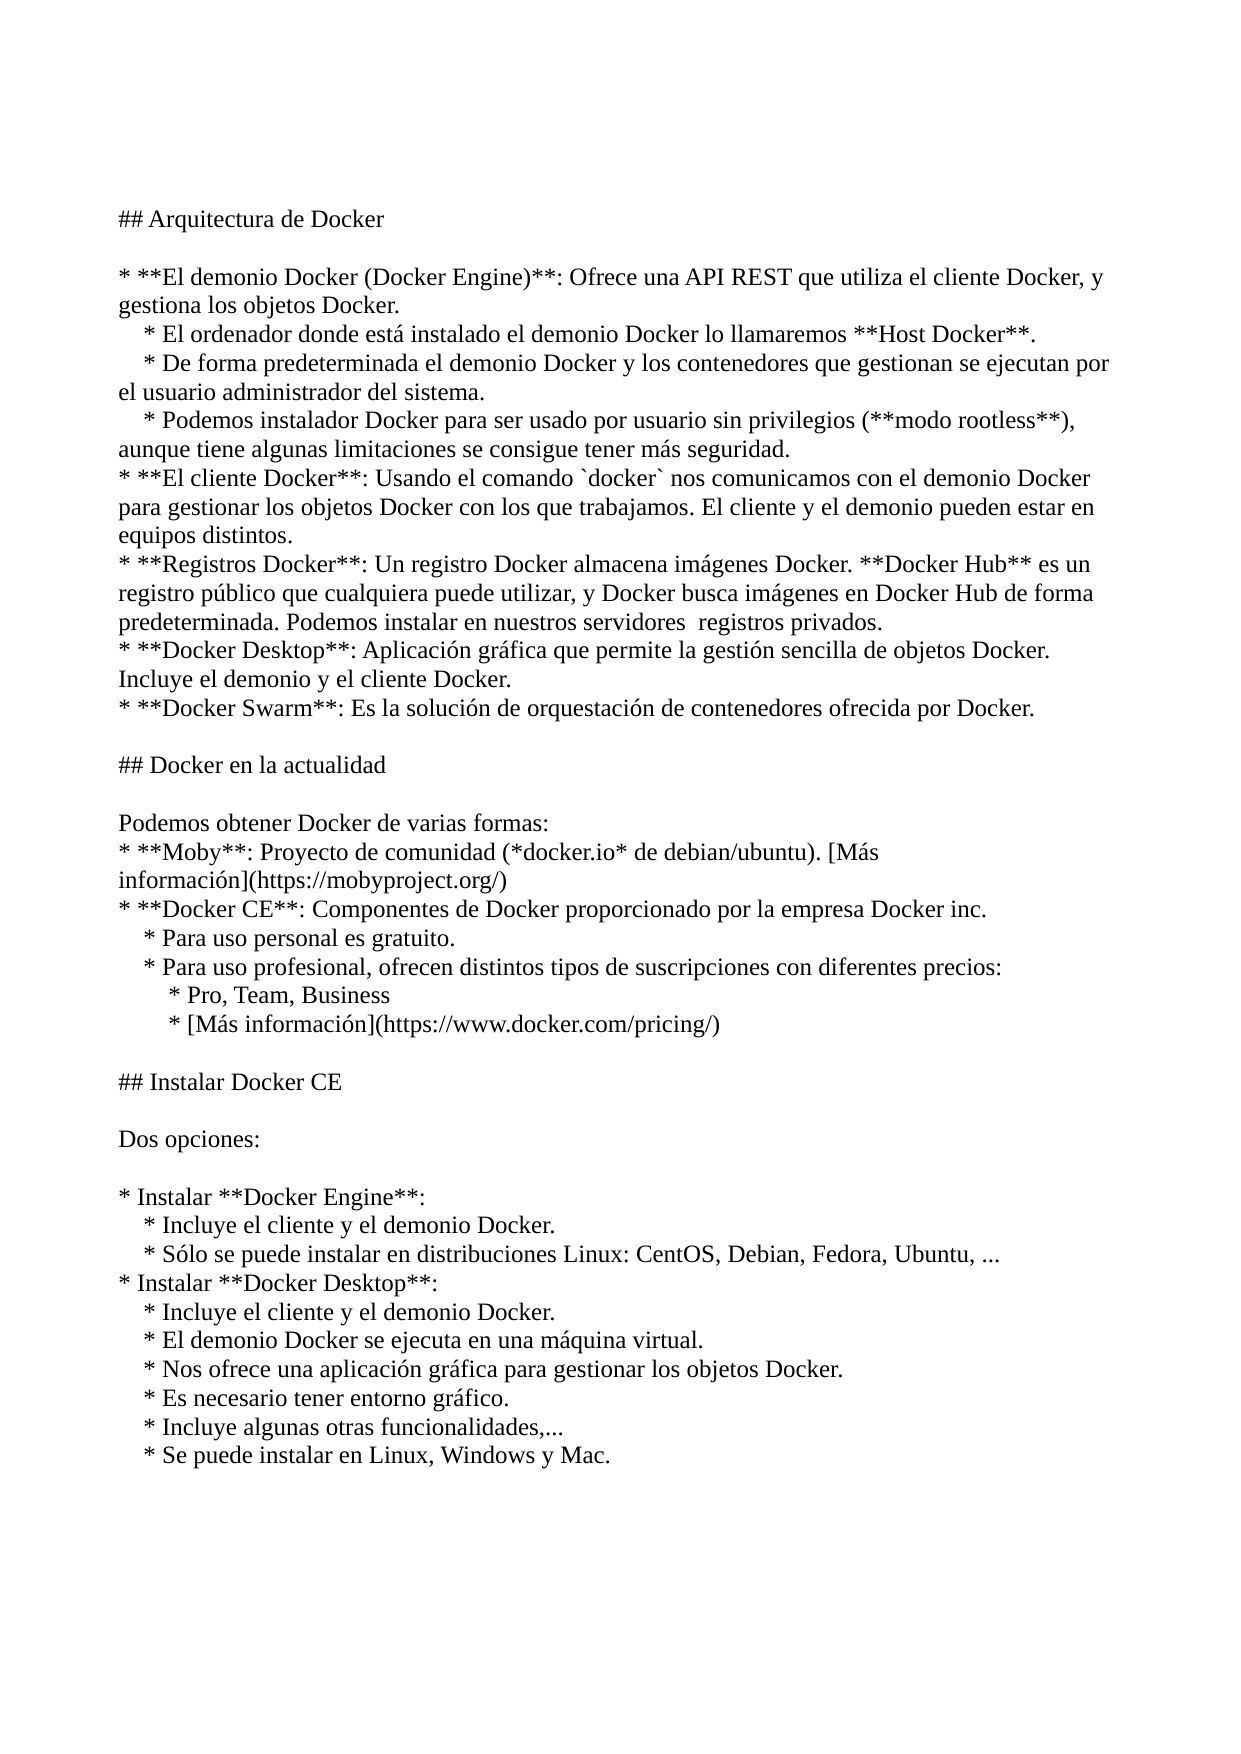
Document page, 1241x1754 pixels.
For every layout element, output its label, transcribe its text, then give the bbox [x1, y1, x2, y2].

text * **Docker Desktop**: Aplicación gráfica que permite la gestión sencilla de objetos Docker. Incluye el demonio y el cliente Docker. [118, 636, 1122, 693]
text * Pro, Team, Business [118, 981, 1122, 1009]
text * Podemos instalador Docker para ser usado por usuario sin privilegios (**modo rootless**), aunque tiene algunas limitaciones se consigue tener más seguridad. [118, 406, 1122, 463]
text * **Docker Swarm**: Es la solución de orquestación de contenedores ofrecida por Docker. [118, 693, 1122, 722]
text * El demonio Docker se ejecuta en una máquina virtual. [118, 1326, 1122, 1354]
text * Nos ofrece una aplicación gráfica para gestionar los objetos Docker. [118, 1354, 1122, 1383]
text ## Instalar Docker CE [118, 1067, 1122, 1096]
text * **El cliente Docker**: Usando el comando `docker` nos comunicamos con el demonio Docker para gestionar los objetos Docker con los que trabajamos. El cliente y el demonio pueden estar en equipos distintos. [118, 463, 1122, 549]
text * Incluye algunas otras funcionalidades,... [118, 1412, 1122, 1441]
text * De forma predeterminada el demonio Docker y los contenedores que gestionan se ejecutan por el usuario administrador del sistema. [118, 348, 1122, 406]
text Dos opciones: [118, 1124, 1122, 1153]
text * **Docker CE**: Componentes de Docker proporcionado por la empresa Docker inc. [118, 894, 1122, 923]
text * **Moby**: Proyecto de comunidad (*docker.io* de debian/ubuntu). [Más información](https://mobyproject.org/) [118, 837, 1122, 894]
text ## Docker en la actualidad [118, 751, 1122, 779]
text * El ordenador donde está instalado el demonio Docker lo llamaremos **Host Docker**. [118, 319, 1122, 348]
text * Instalar **Docker Desktop**: [118, 1268, 1122, 1297]
text * Sólo se puede instalar en distribuciones Linux: CentOS, Debian, Fedora, Ubuntu, ... [118, 1239, 1122, 1268]
text * Instalar **Docker Engine**: [118, 1182, 1122, 1211]
text * **El demonio Docker (Docker Engine)**: Ofrece una API REST que utiliza el cliente Docker, y gestiona los objetos Docker. [118, 262, 1122, 319]
text * **Registros Docker**: Un registro Docker almacena imágenes Docker. **Docker Hub** es un registro público que cualquiera puede utilizar, y Docker busca imágenes en Docker Hub de forma predeterminada. Podemos instalar en nuestros servidores registros privados. [118, 549, 1122, 636]
text ## Arquitectura de Docker [118, 204, 1122, 233]
text * Incluye el cliente y el demonio Docker. [118, 1211, 1122, 1239]
text Podemos obtener Docker de varias formas: [118, 808, 1122, 837]
text * [Más información](https://www.docker.com/pricing/) [118, 1009, 1122, 1038]
text * Para uso profesional, ofrecen distintos tipos de suscripciones con diferentes precios: [118, 952, 1122, 981]
text * Se puede instalar en Linux, Windows y Mac. [118, 1441, 1122, 1469]
text * Es necesario tener entorno gráfico. [118, 1383, 1122, 1412]
text * Incluye el cliente y el demonio Docker. [118, 1297, 1122, 1326]
text * Para uso personal es gratuito. [118, 923, 1122, 952]
